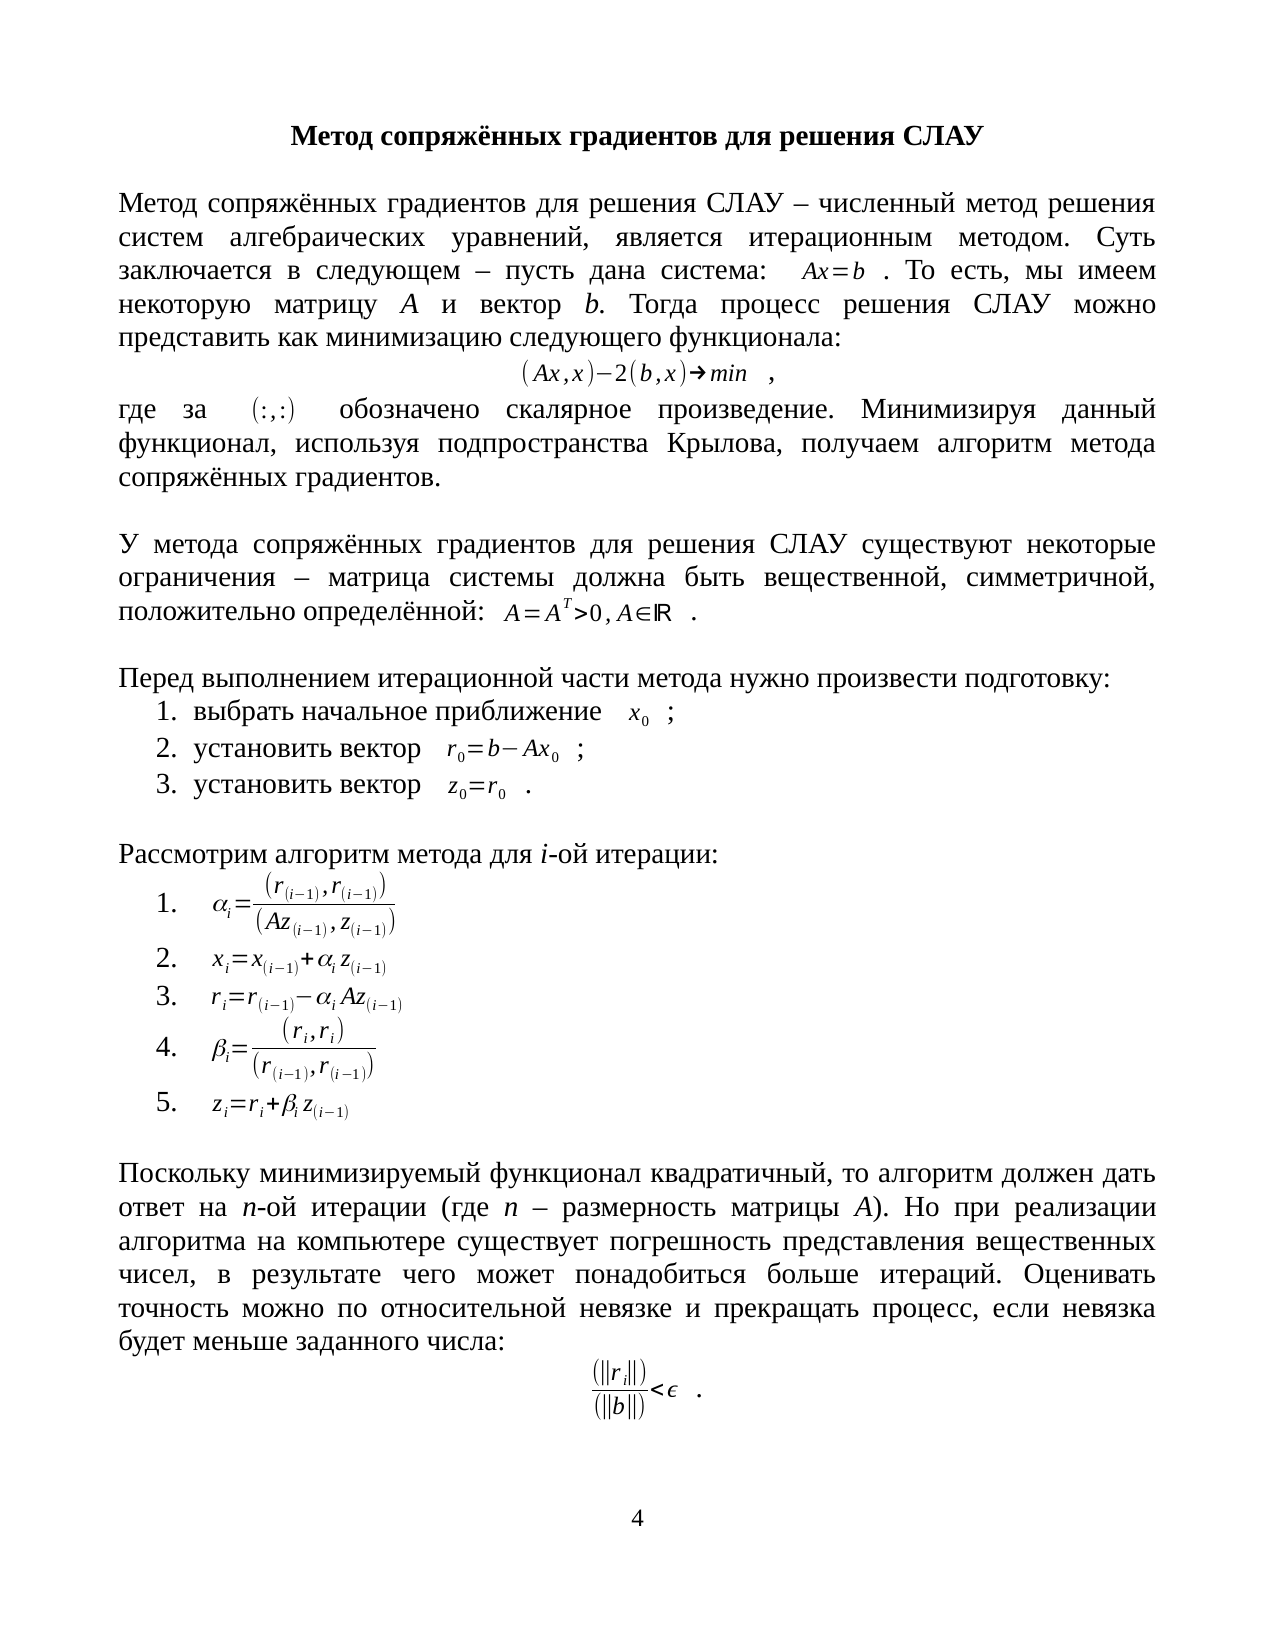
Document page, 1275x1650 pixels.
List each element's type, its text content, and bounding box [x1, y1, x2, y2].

list установить вектор ; [156, 730, 1157, 766]
text , [118, 353, 1157, 391]
text Поскольку минимизируемый функционал квадратичный, то алгоритм должен дать ответ на n-ой итерации (где n – размерность матрицы A). Но при реализации алгоритма на компьютере существует погрешность представления вещественных чисел, в результате чего может понадобиться больше итераций. Оценивать точность можно по относительной невязке и прекращать процесс, если невязка будет меньше заданного числа: [118, 1156, 1157, 1357]
text Метод сопряжённых градиентов для решения СЛАУ [118, 118, 1157, 152]
text . [118, 1357, 1157, 1422]
text Метод сопряжённых градиентов для решения СЛАУ – численный метод решения систем алгебраических уравнений, является итерационным методом. Суть заключается в следующем – пусть дана система: . То есть, мы имеем некоторую матрицу A и вектор b. Тогда процесс решения СЛАУ можно представить как минимизацию следующего функционала: [118, 185, 1157, 353]
text У метода сопряжённых градиентов для решения СЛАУ существуют некоторые ограничения – матрица системы должна быть вещественной, симметричной, положительно определённой:. [118, 526, 1157, 626]
text где за обозначено скалярное произведение. Минимизируя данный функционал, используя подпространства Крылова, получаем алгоритм метода сопряжённых градиентов. [118, 391, 1157, 492]
text Рассмотрим алгоритм метода для i-ой итерации: [118, 836, 1157, 870]
text Перед выполнением итерационной части метода нужно произвести подготовку: [118, 660, 1157, 693]
list выбрать начальное приближение ; [156, 693, 1157, 730]
list установить вектор . [156, 766, 1157, 803]
